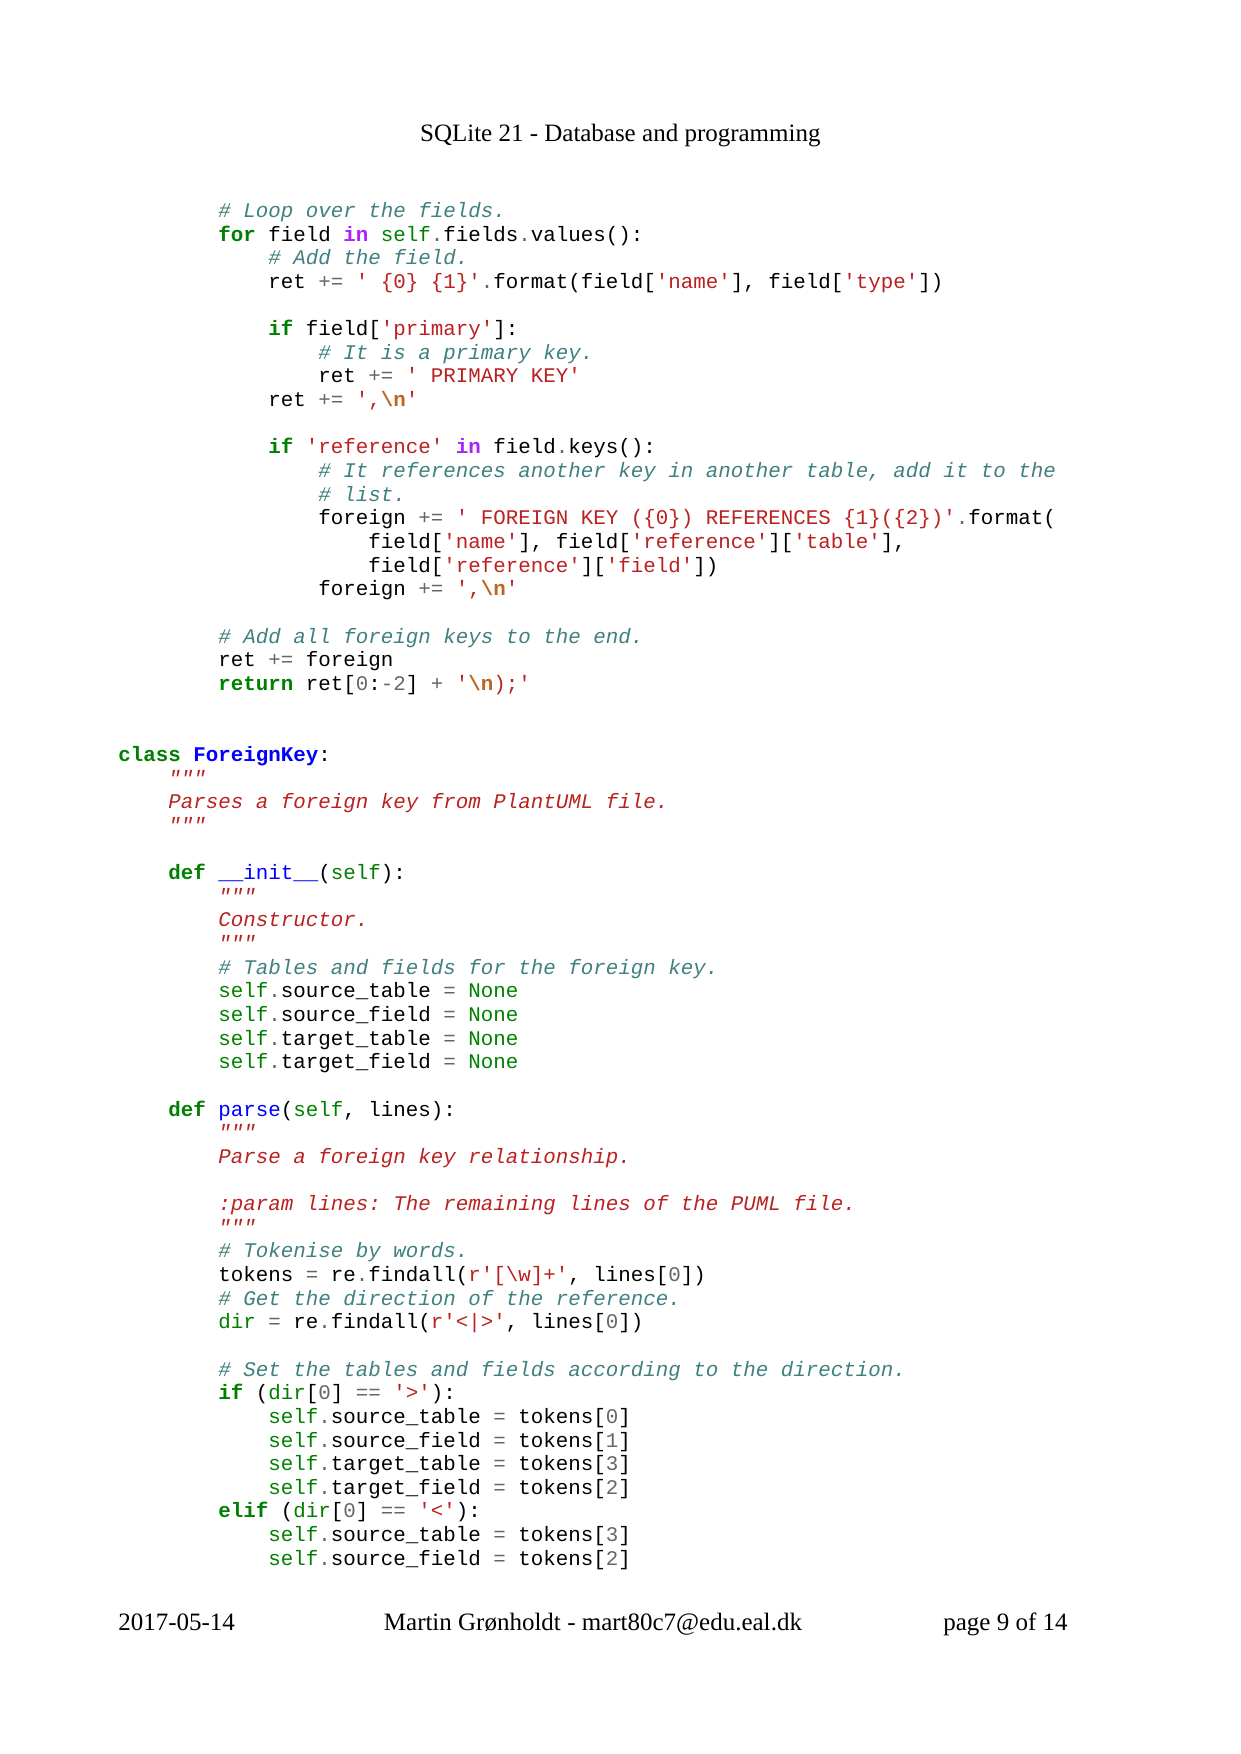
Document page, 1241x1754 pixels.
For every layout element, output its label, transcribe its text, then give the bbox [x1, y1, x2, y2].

text # list. [118, 484, 1122, 507]
text self.target_field = None [118, 1051, 1122, 1075]
text """ [118, 933, 1122, 957]
text self.source_field = tokens[2] [118, 1548, 1122, 1571]
text # Tables and fields for the foreign key. [118, 957, 1122, 980]
text self.target_table = None [118, 1028, 1122, 1051]
text Constructor. [118, 909, 1122, 933]
text return ret[0:-2] + '\n);' [118, 673, 1122, 697]
text self.source_field = tokens[1] [118, 1429, 1122, 1453]
text tokens = re.findall(r'[\w]+', lines[0]) [118, 1264, 1122, 1288]
text Parse a foreign key relationship. [118, 1146, 1122, 1169]
text self.source_table = tokens[3] [118, 1524, 1122, 1548]
text self.source_field = None [118, 1004, 1122, 1028]
text def parse(self, lines): [118, 1098, 1122, 1122]
text ret += foreign [118, 649, 1122, 673]
text :param lines: The remaining lines of the PUML file. [118, 1193, 1122, 1217]
text ret += ' {0} {1}'.format(field['name'], field['type']) [118, 271, 1122, 294]
text class ForeignKey: [118, 744, 1122, 767]
text # Set the tables and fields according to the direction. [118, 1359, 1122, 1382]
text # It is a primary key. [118, 342, 1122, 366]
text """ [118, 1122, 1122, 1146]
text self.target_table = tokens[3] [118, 1453, 1122, 1477]
text # Add the field. [118, 247, 1122, 271]
text self.source_table = None [118, 980, 1122, 1004]
text # Get the direction of the reference. [118, 1288, 1122, 1311]
text # It references another key in another table, add it to the [118, 460, 1122, 484]
text # Tokenise by words. [118, 1240, 1122, 1264]
text def __init__(self): [118, 862, 1122, 886]
text self.target_field = tokens[2] [118, 1477, 1122, 1501]
text field['name'], field['reference']['table'], [118, 531, 1122, 555]
text """ [118, 767, 1122, 791]
text if 'reference' in field.keys(): [118, 436, 1122, 460]
text dir = re.findall(r'<|>', lines[0]) [118, 1311, 1122, 1335]
text self.source_table = tokens[0] [118, 1406, 1122, 1429]
text foreign += ' FOREIGN KEY ({0}) REFERENCES {1}({2})'.format( [118, 507, 1122, 531]
text field['reference']['field']) [118, 555, 1122, 578]
text foreign += ',\n' [118, 578, 1122, 602]
text ret += ' PRIMARY KEY' [118, 366, 1122, 389]
text if field['primary']: [118, 318, 1122, 342]
text """ [118, 1217, 1122, 1240]
text # Add all foreign keys to the end. [118, 626, 1122, 649]
text """ [118, 886, 1122, 909]
text elif (dir[0] == '<'): [118, 1501, 1122, 1524]
text for field in self.fields.values(): [118, 224, 1122, 247]
text """ [118, 815, 1122, 838]
text if (dir[0] == '>'): [118, 1382, 1122, 1406]
text Parses a foreign key from PlantUML file. [118, 791, 1122, 815]
text # Loop over the fields. [118, 200, 1122, 224]
text ret += ',\n' [118, 389, 1122, 413]
